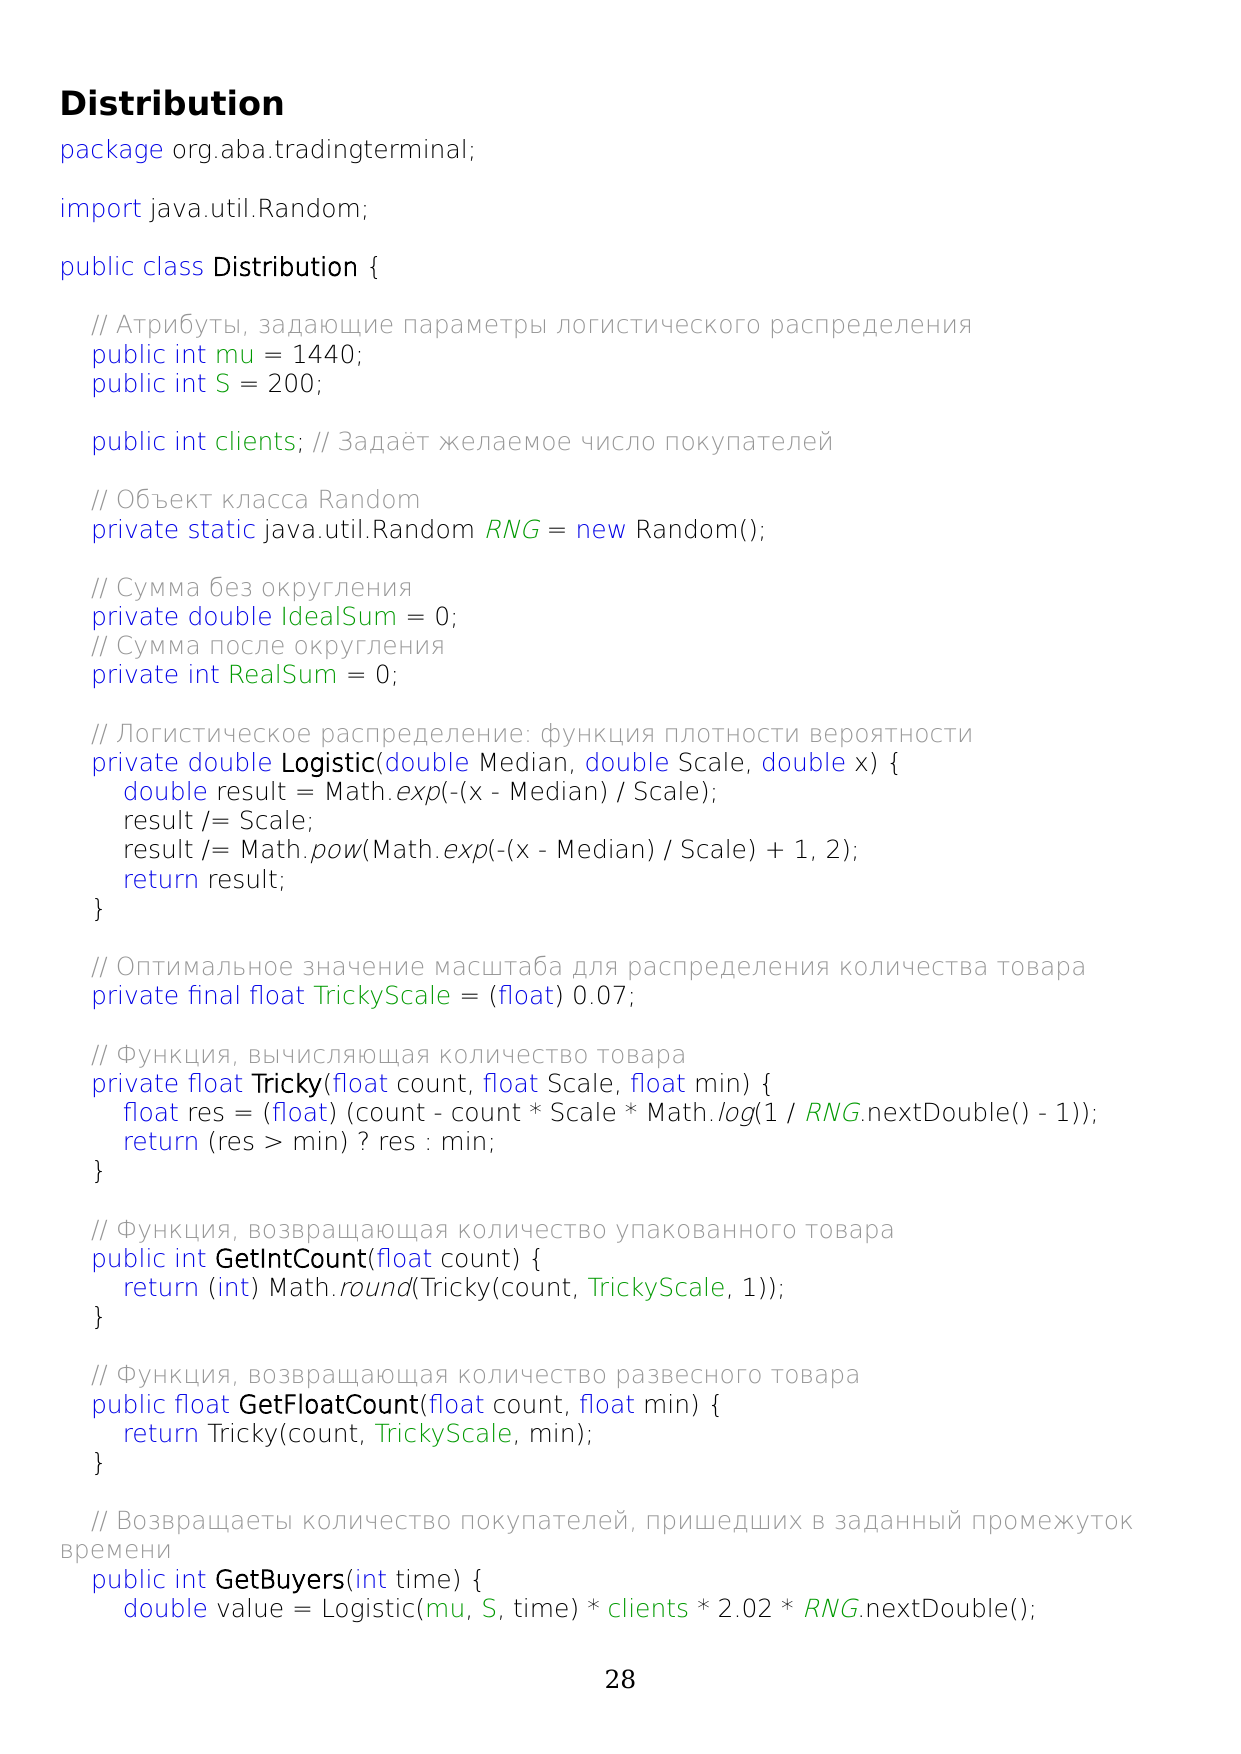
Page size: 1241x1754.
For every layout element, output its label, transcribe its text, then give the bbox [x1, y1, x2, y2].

text // Атрибуты, задающие параметры логистического распределения [59, 311, 1181, 340]
text package org.aba.tradingterminal; [59, 136, 1181, 165]
text // Оптимальное значение масштаба для распределения количества товара [59, 952, 1181, 981]
text // Функция, возвращающая количество развесного товара [59, 1361, 1181, 1390]
subtitle Distribution [59, 84, 1181, 123]
text // Функция, вычисляющая количество товара [59, 1040, 1181, 1069]
text import java.util.Random; [59, 194, 1181, 223]
text // Возвращаеты количество покупателей, пришедших в заданный промежуток времени [59, 1506, 1181, 1565]
text public int S = 200; [59, 369, 1181, 398]
text // Функция, возвращающая количество упакованного товара [59, 1215, 1181, 1244]
text public int clients; // Задаёт желаемое число покупателей [59, 427, 1181, 456]
text // Сумма после округления [59, 631, 1181, 661]
text } [59, 1302, 1181, 1331]
text double result = Math.exp(-(x - Median) / Scale); [59, 777, 1181, 806]
text return (int) Math.round(Tricky(count, TrickyScale, 1)); [59, 1273, 1181, 1302]
text public int GetIntCount(float count) { [59, 1244, 1181, 1273]
text float res = (float) (count - count * Scale * Math.log(1 / RNG.nextDouble() - 1)); [59, 1098, 1181, 1127]
text // Логистическое распределение: функция плотности вероятности [59, 719, 1181, 748]
text private float Tricky(float count, float Scale, float min) { [59, 1069, 1181, 1098]
text // Объект класса Random [59, 486, 1181, 515]
text private static java.util.Random RNG = new Random(); [59, 515, 1181, 544]
text private double IdealSum = 0; [59, 602, 1181, 631]
text public int GetBuyers(int time) { [59, 1565, 1181, 1594]
text private int RealSum = 0; [59, 661, 1181, 690]
text double value = Logistic(mu, S, time) * clients * 2.02 * RNG.nextDouble(); [59, 1594, 1181, 1623]
text result /= Scale; [59, 806, 1181, 836]
text } [59, 894, 1181, 923]
text private final float TrickyScale = (float) 0.07; [59, 981, 1181, 1011]
text public int mu = 1440; [59, 340, 1181, 369]
text return (res > min) ? res : min; [59, 1127, 1181, 1156]
text return Tricky(count, TrickyScale, min); [59, 1419, 1181, 1448]
text } [59, 1448, 1181, 1477]
text } [59, 1156, 1181, 1186]
text public float GetFloatCount(float count, float min) { [59, 1390, 1181, 1419]
text return result; [59, 865, 1181, 894]
text public class Distribution { [59, 252, 1181, 281]
text // Сумма без округления [59, 573, 1181, 602]
text private double Logistic(double Median, double Scale, double x) { [59, 748, 1181, 777]
text result /= Math.pow(Math.exp(-(x - Median) / Scale) + 1, 2); [59, 836, 1181, 865]
